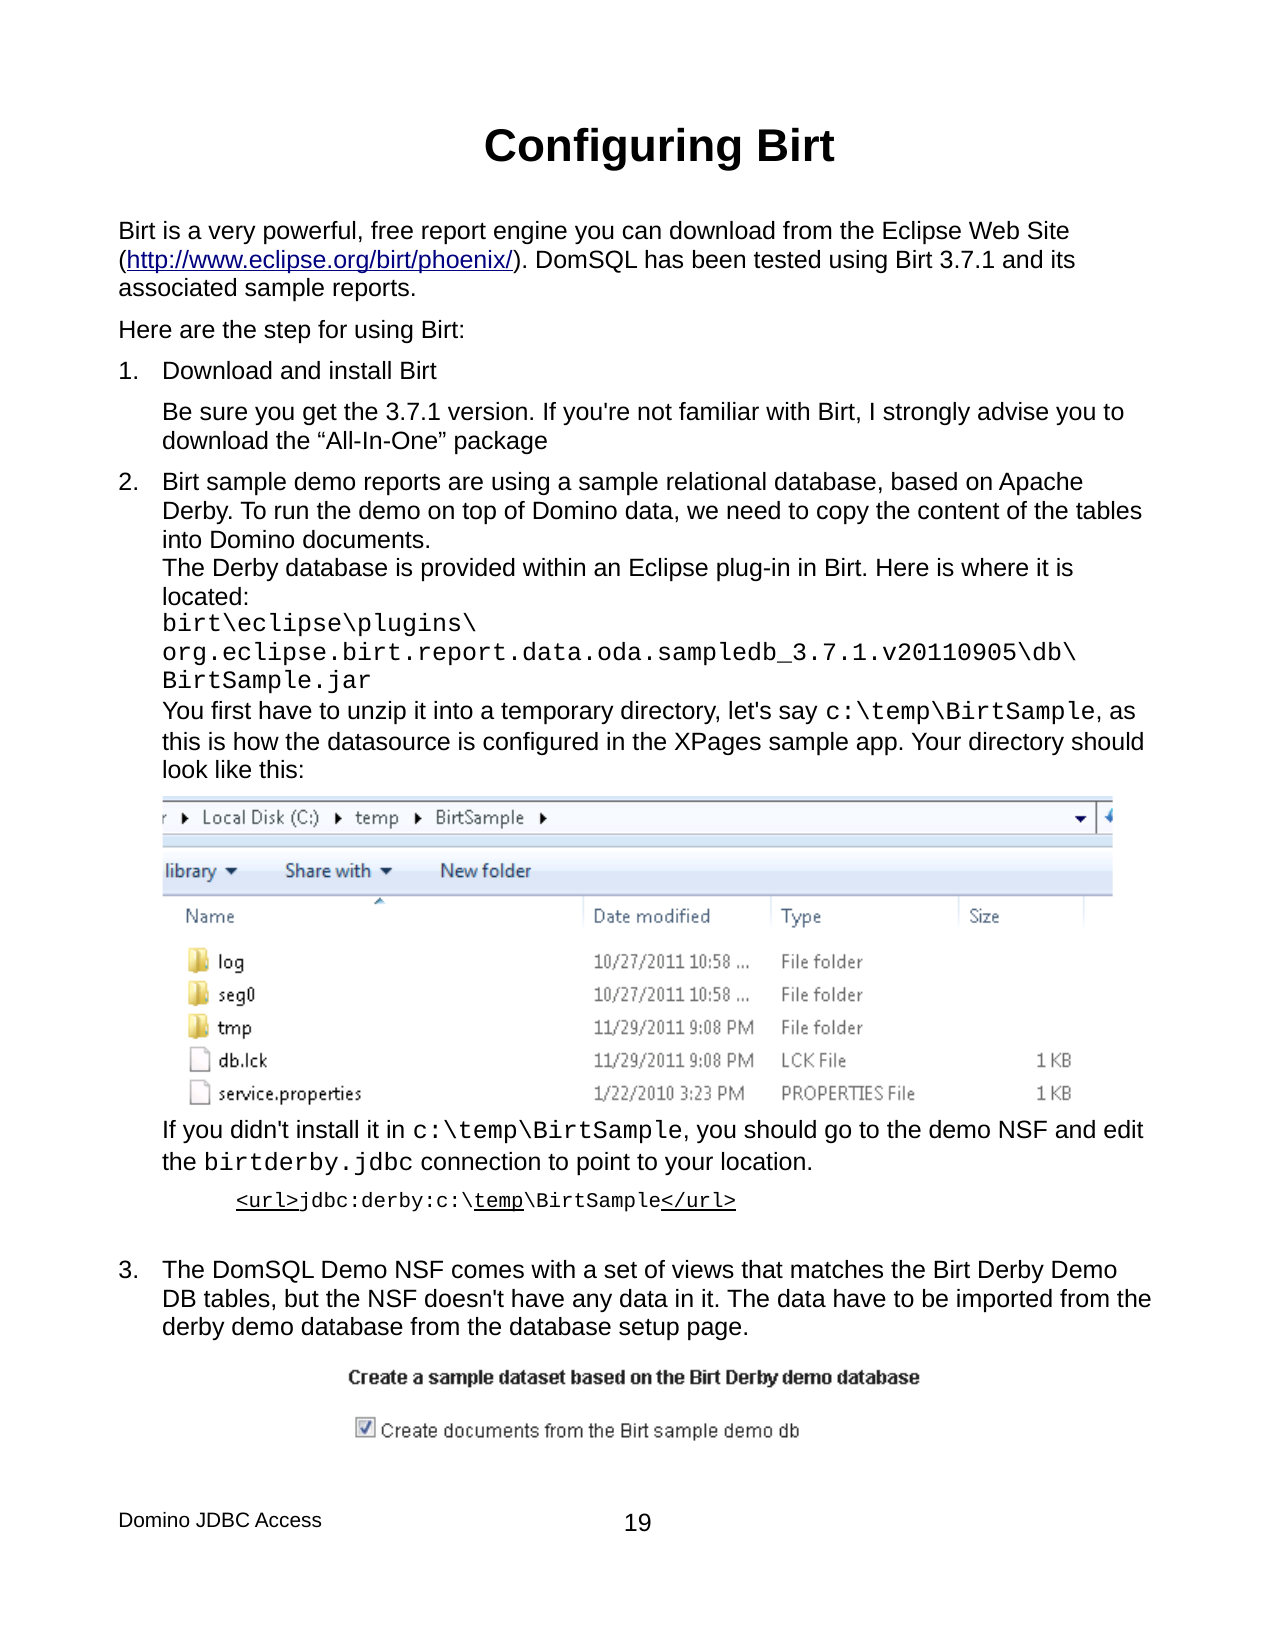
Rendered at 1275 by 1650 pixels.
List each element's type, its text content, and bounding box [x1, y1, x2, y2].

picture [329, 1353, 946, 1466]
text Here are the step for using Birt: [118, 314, 1157, 343]
list Birt sample demo reports are using a sample relational database, based on Apache Derby. To run the demo on top of Domino data, we need to copy the content of the tables into Domino documents. The Derby database is provided within an Eclipse plug-in in Birt. Here is where it is located: birt\eclipse\plugins\org.eclipse.birt.report.data.oda.sampledb_3.7.1.v20110905\db\BirtSample.jar You first have to unzip it into a temporary directory, let's say c:\temp\BirtSample, as this is how the datasource is configured in the XPages sample app. Your directory should look like this: [118, 467, 1157, 784]
subtitle Configuring Birt [118, 118, 1157, 171]
list If you didn't install it in c:\temp\BirtSample, you should go to the demo NSF and edit the birtderby.jdbc connection to point to your location. [118, 797, 1157, 1177]
list The DomSQL Demo NSF comes with a set of views that matches the Birt Derby Demo DB tables, but the NSF doesn't have any data in it. The data have to be imported from the derby demo database from the database setup page. [118, 1255, 1157, 1341]
text Birt is a very powerful, free report engine you can download from the Eclipse Web Site (http://www.eclipse.org/birt/phoenix/). DomSQL has been tested using Birt 3.7.1 and its associated sample reports. [118, 216, 1157, 302]
list <url>jdbc:derby:c:\temp\BirtSample</url> [118, 1190, 1157, 1213]
list Download and install Birt [118, 356, 1157, 384]
list Be sure you get the 3.7.1 version. If you're not familiar with Birt, I strongly advise you to download the “All-In-One” package [118, 397, 1157, 454]
picture [162, 796, 1113, 1116]
